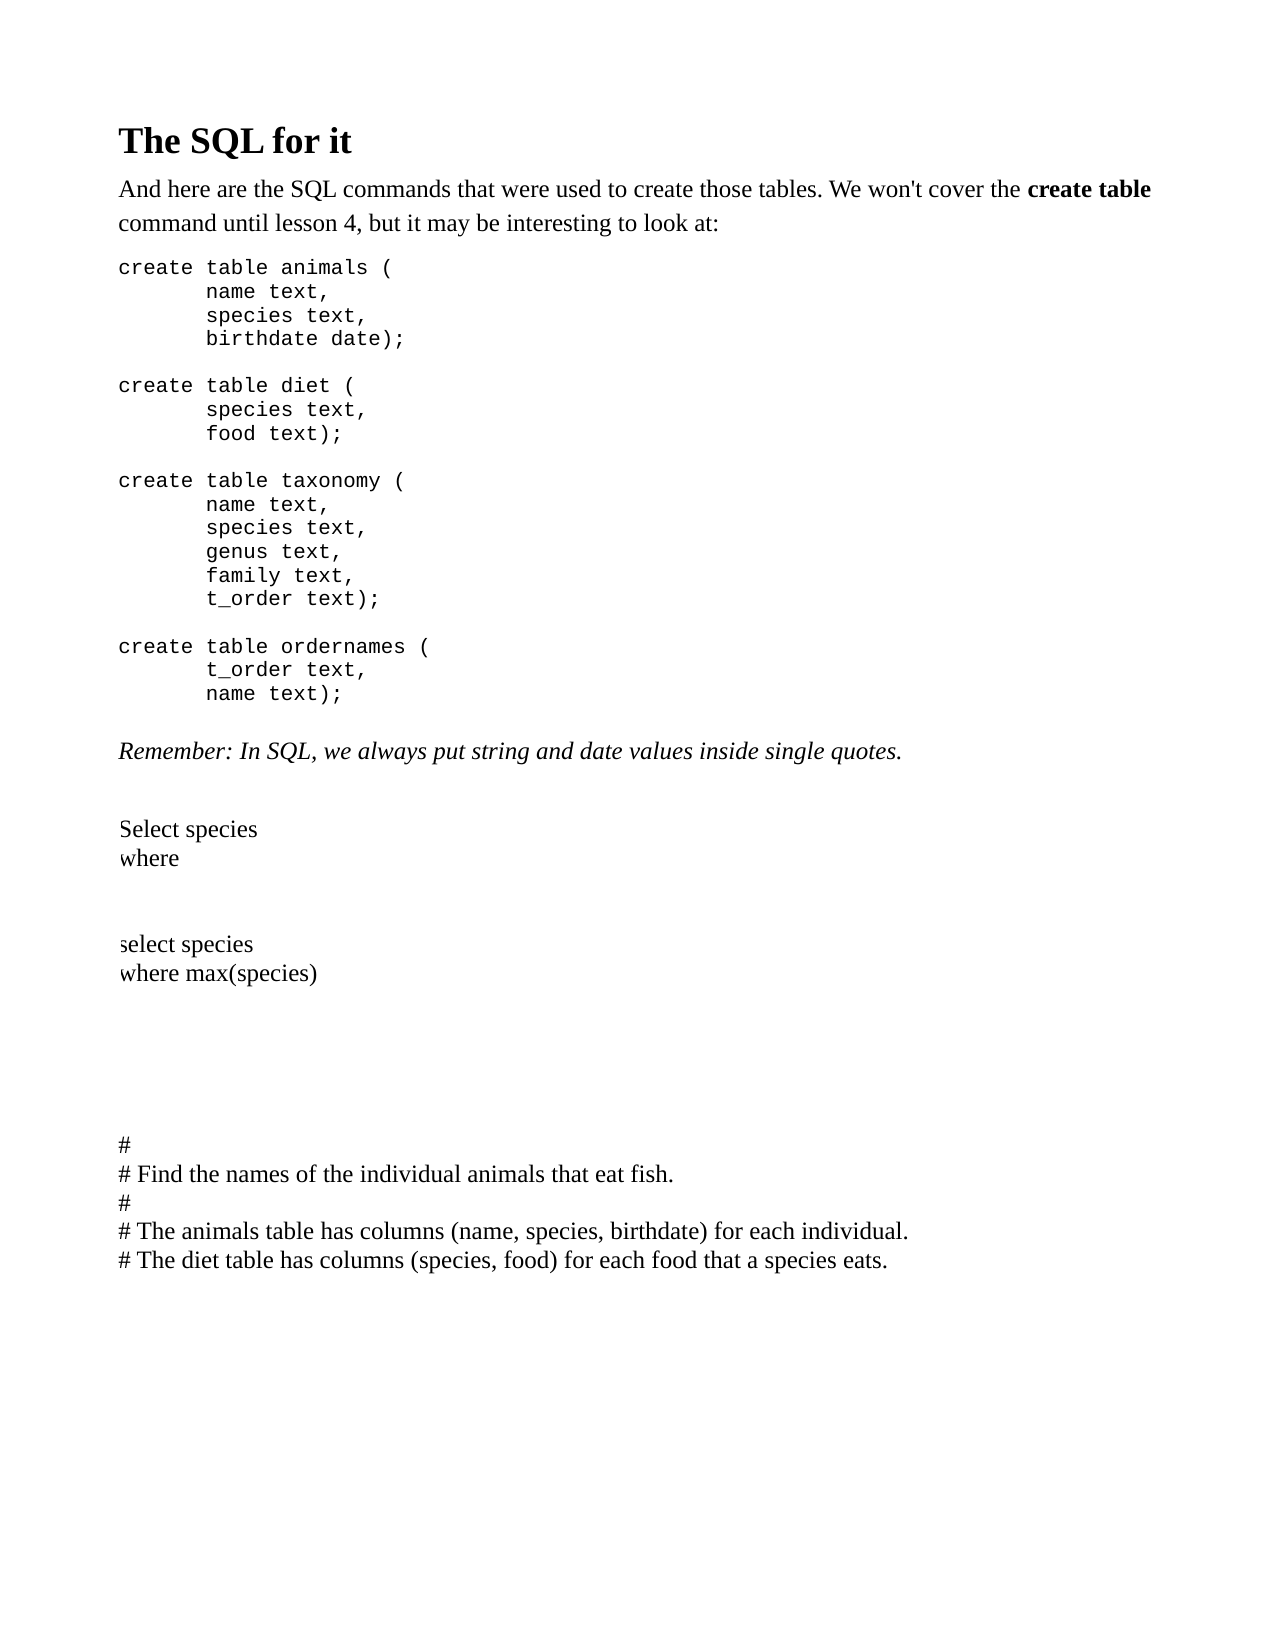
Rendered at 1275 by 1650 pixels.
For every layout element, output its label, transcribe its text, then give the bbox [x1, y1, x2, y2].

text name text, [118, 494, 1157, 517]
text select species [121, 929, 1157, 958]
text And here are the SQL commands that were used to create those tables. We won't cover the create table command until lesson 4, but it may be interesting to look at: [118, 174, 1157, 237]
text species text, [118, 399, 1157, 423]
text Select species [121, 814, 1157, 843]
text # The diet table has columns (species, food) for each food that a species eats. [118, 1245, 1157, 1274]
text create table animals ( [118, 257, 1157, 281]
text where max(species) [121, 958, 1157, 986]
text food text); [118, 423, 1157, 446]
text family text, [118, 565, 1157, 588]
text name text); [118, 683, 1157, 707]
text create table ordernames ( [118, 636, 1157, 659]
text species text, [118, 304, 1157, 328]
text create table diet ( [118, 376, 1157, 399]
text birthdate date); [118, 328, 1157, 352]
text # The animals table has columns (name, species, birthdate) for each individual. [118, 1216, 1157, 1245]
text where [121, 843, 1157, 871]
text species text, [118, 517, 1157, 541]
subtitle The SQL for it [118, 118, 1157, 161]
text t_order text, [118, 659, 1157, 683]
text # Find the names of the individual animals that eat fish. [118, 1159, 1157, 1188]
text Remember: In SQL, we always put string and date values inside single quotes. [118, 736, 1157, 765]
text # [118, 1188, 1157, 1216]
text t_order text); [118, 588, 1157, 612]
text name text, [118, 281, 1157, 304]
text genus text, [118, 541, 1157, 565]
text create table taxonomy ( [118, 470, 1157, 494]
text # [118, 1130, 1157, 1159]
